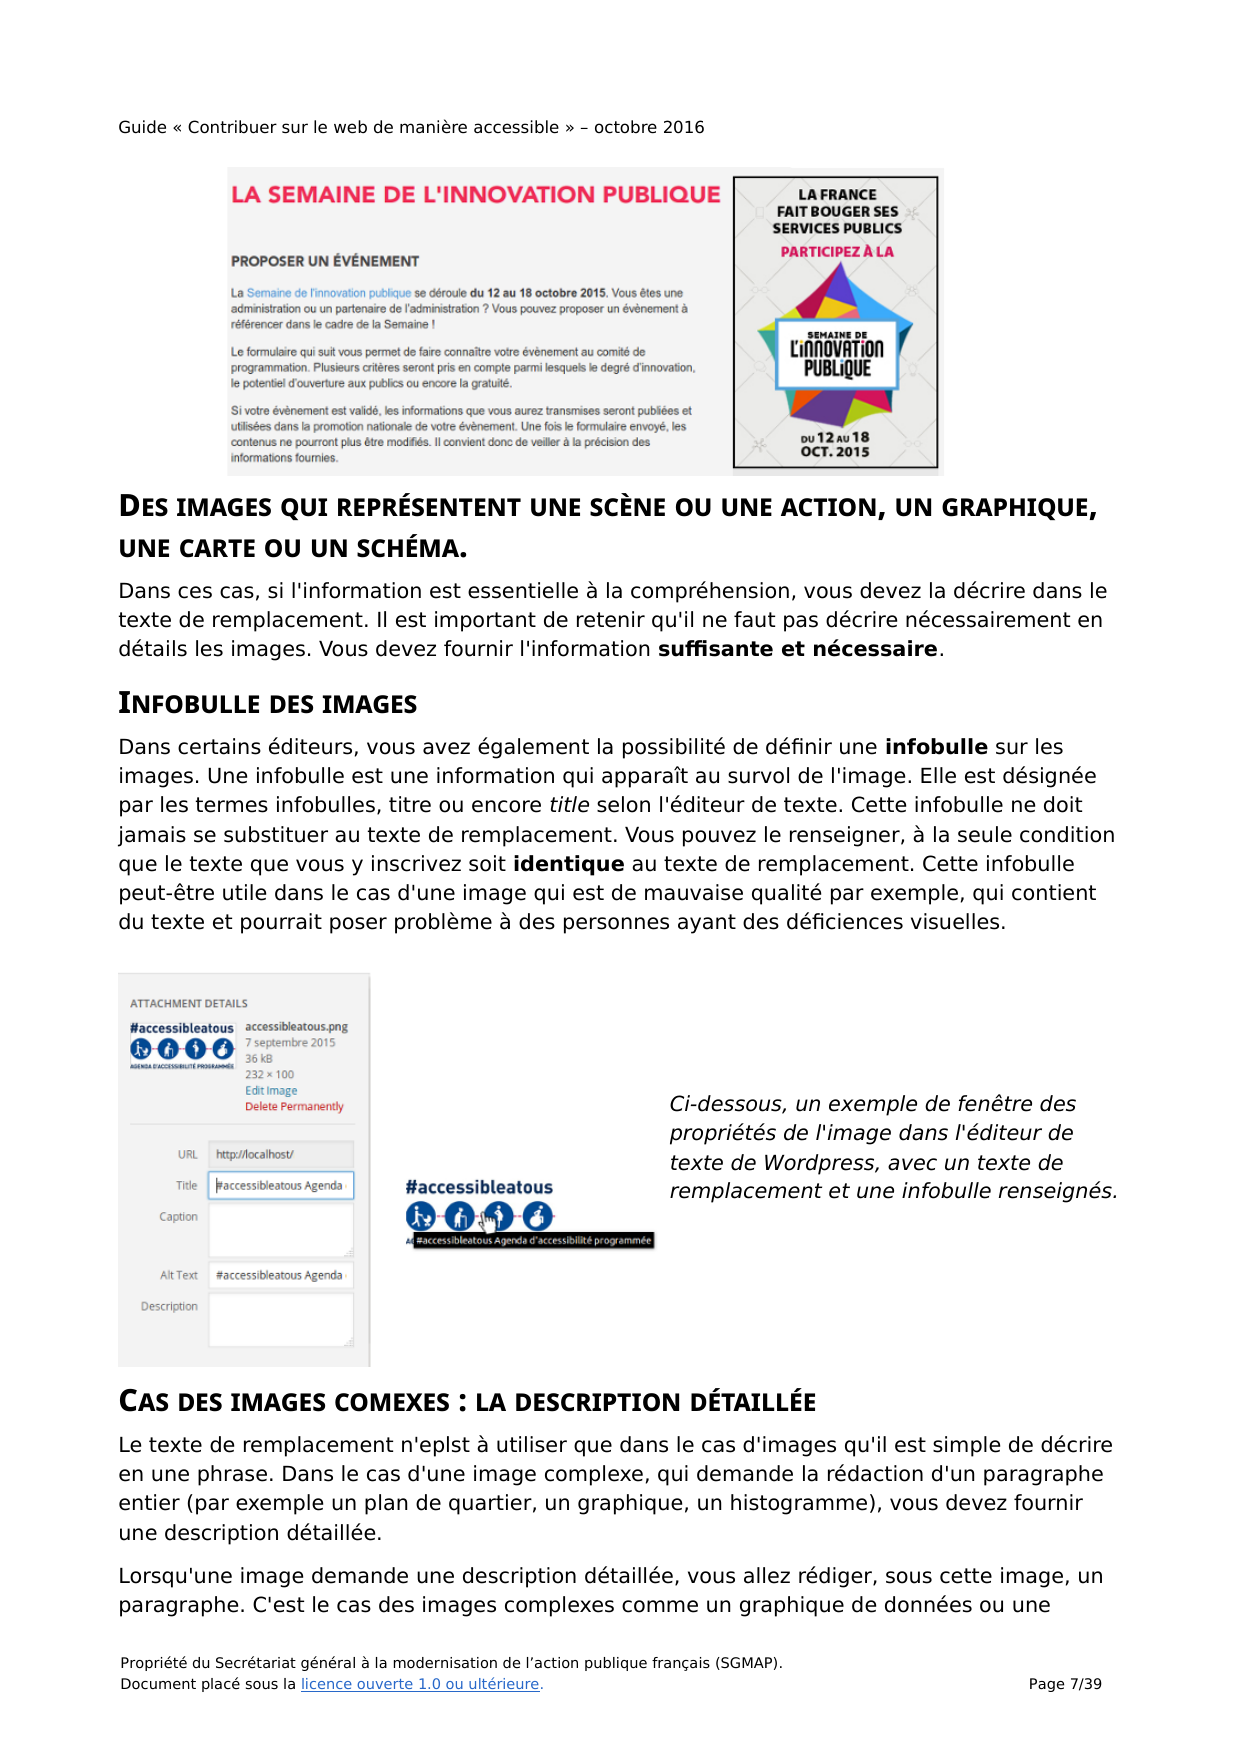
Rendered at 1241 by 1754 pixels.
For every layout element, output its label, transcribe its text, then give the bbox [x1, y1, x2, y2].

text Dans ces cas, si l'information est essentielle à la compréhension, vous devez la décrire dans le texte de remplacement. Il est important de retenir qu'il ne faut pas décrire nécessairement en détails les images. Vous devez fournir l'information suffisante et nécessaire. [118, 579, 1122, 662]
text Le texte de remplacement n'eplst à utiliser que dans le cas d'images qu'il est simple de décrire en une phrase. Dans le cas d'une image complexe, qui demande la rédaction d'un paragraphe entier (par exemple un plan de quartier, un graphique, un histogramme), vous devez fournir une description détaillée. [118, 1433, 1122, 1545]
text Lorsqu'une image demande une description détaillée, vous allez rédiger, sous cette image, un paragraphe. C'est le cas des images complexes comme un graphique de données ou une [118, 1564, 1122, 1617]
subtitle Des images qui représentent une scène ou une action, un graphique, une carte ou un schéma. [118, 400, 1122, 567]
text Dans certains éditeurs, vous avez également la possibilité de définir une infobulle sur les images. Une infobulle est une information qui apparaît au survol de l'image. Elle est désignée par les termes infobulles, titre ou encore title selon l'éditeur de texte. Cette infobulle ne doit jamais se substituer au texte de remplacement. Vous pouvez le renseigner, à la seule condition que le texte que vous y inscrivez soit identique au texte de remplacement. Cette infobulle peut-être utile dans le cas d'une image qui est de mauvaise qualité par exemple, qui contient du texte et pourrait poser problème à des personnes ayant des déficiences visuelles. [118, 735, 1122, 934]
text Ci-dessous, un exemple de fenêtre des propriétés de l'image dans l'éditeur de texte de Wordpress, avec un texte de remplacement et une infobulle renseignés. [670, 1092, 1122, 1204]
subtitle Infobulle des images [118, 681, 1122, 723]
subtitle Cas des images comexes : la description détaillée [118, 1379, 1122, 1421]
picture [227, 167, 945, 476]
picture [118, 972, 670, 1367]
